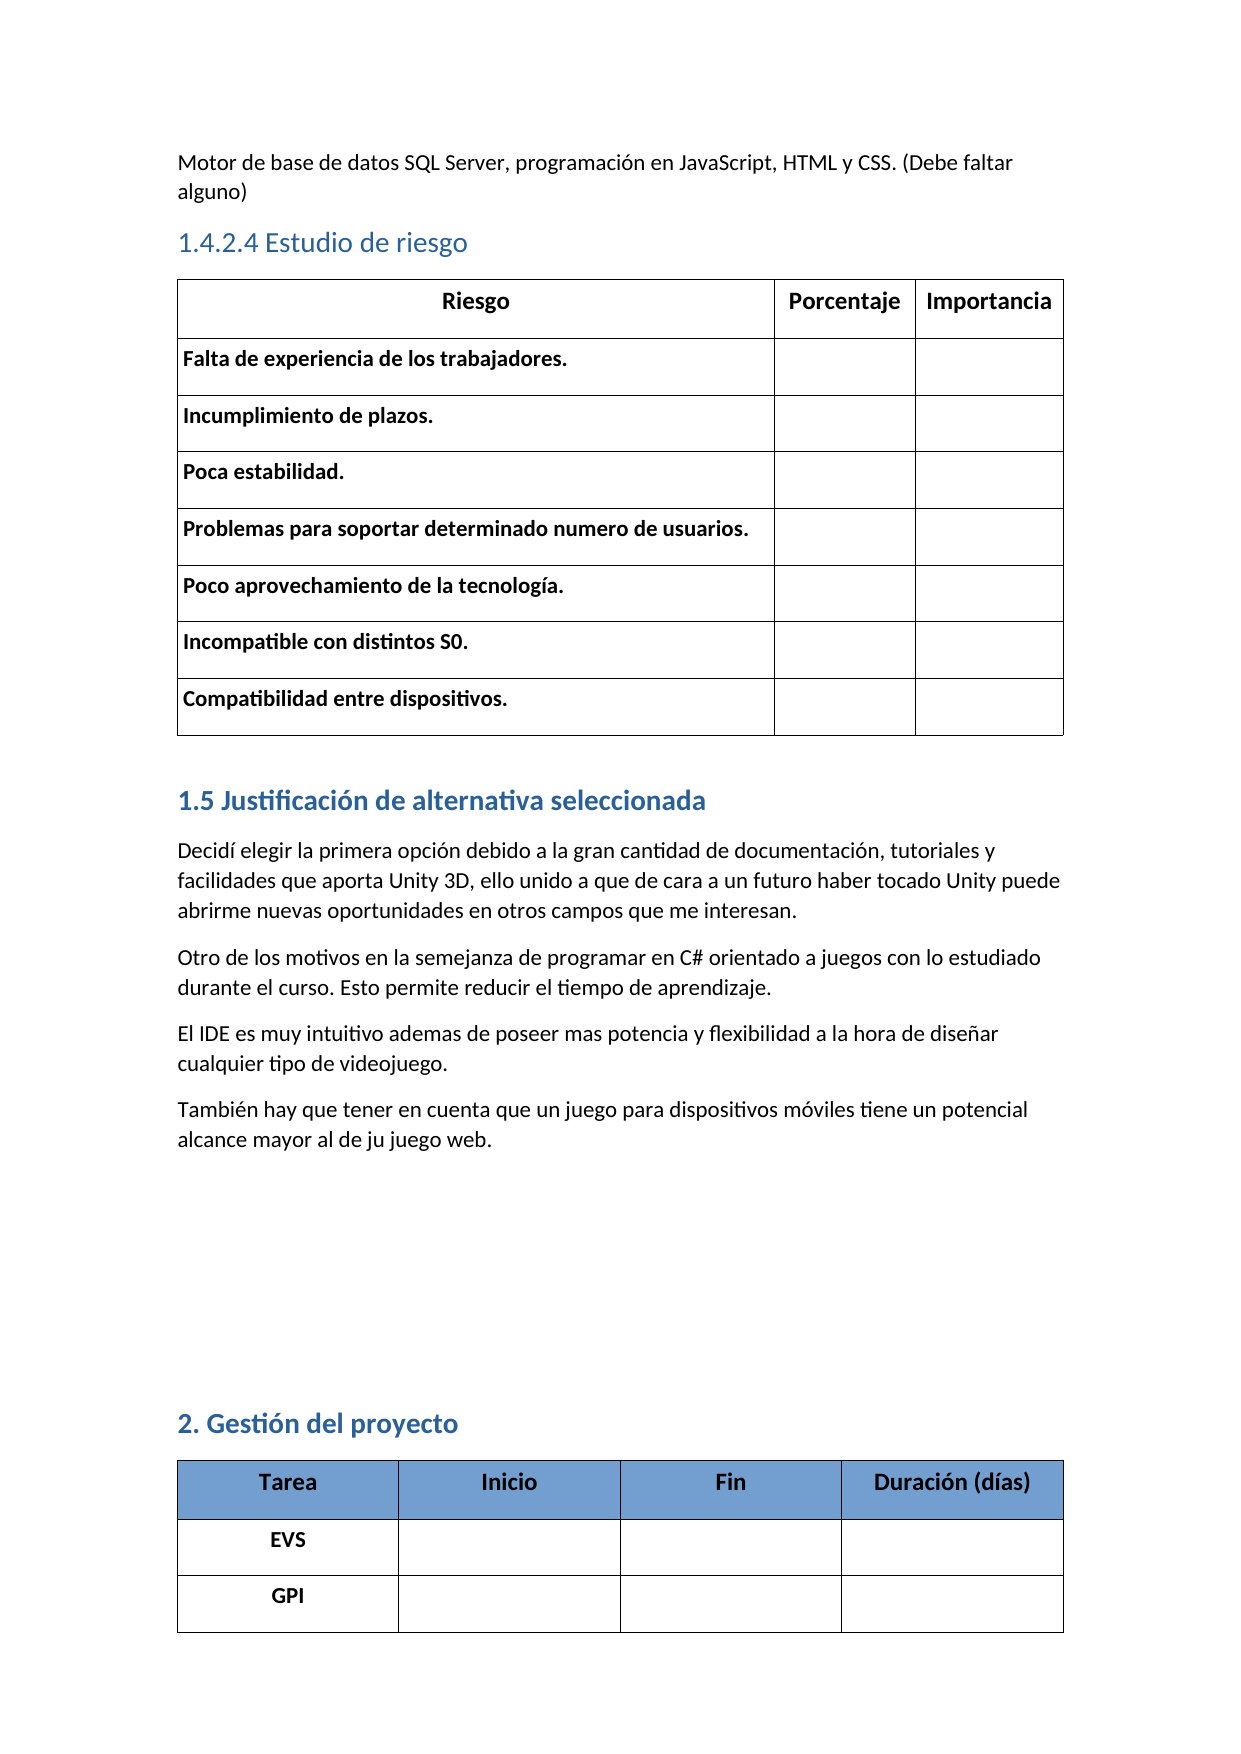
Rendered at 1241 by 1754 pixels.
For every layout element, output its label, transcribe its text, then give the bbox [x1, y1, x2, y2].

text Otro de los motivos en la semejanza de programar en C# orientado a juegos con lo estudiado durante el curso. Esto permite reducir el tiempo de aprendizaje. [177, 943, 1063, 1001]
table_cell [916, 679, 1063, 734]
table_cell [916, 396, 1063, 451]
table_cell Incumplimiento de plazos. [178, 396, 774, 451]
table_cell Poco aprovechamiento de la tecnología. [178, 566, 774, 621]
table_cell [916, 566, 1063, 621]
table_header Importancia [916, 280, 1063, 338]
table_cell Falta de experiencia de los trabajadores. [178, 339, 774, 394]
table_header Tarea [178, 1461, 398, 1519]
table_cell [916, 339, 1063, 394]
table_header Riesgo [178, 280, 774, 338]
text 1.4.2.4 Estudio de riesgo [177, 224, 1063, 260]
table_cell [621, 1576, 841, 1632]
text También hay que tener en cuenta que un juego para dispositivos móviles tiene un potencial alcance mayor al de ju juego web. [177, 1096, 1063, 1153]
table_cell [621, 1520, 841, 1575]
table_cell [399, 1576, 620, 1632]
table_cell [775, 622, 915, 678]
table_cell [842, 1576, 1063, 1632]
table_cell [775, 566, 915, 621]
table_cell [916, 509, 1063, 564]
table_cell [775, 509, 915, 564]
text Decidí elegir la primera opción debido a la gran cantidad de documentación, tutoriales y facilidades que aporta Unity 3D, ello unido a que de cara a un futuro haber tocado Unity puede abrirme nuevas oportunidades en otros campos que me interesan. [177, 836, 1063, 924]
text Motor de base de datos SQL Server, programación en JavaScript, HTML y CSS. (Debe faltar alguno) [177, 148, 1063, 206]
table_header Duración (días) [842, 1461, 1063, 1519]
table_cell EVS [178, 1520, 398, 1575]
table_header Inicio [399, 1461, 620, 1519]
text 1.5 Justificación de alternativa seleccionada [177, 782, 1063, 817]
text El IDE es muy intuitivo ademas de poseer mas potencia y flexibilidad a la hora de diseñar cualquier tipo de videojuego. [177, 1019, 1063, 1077]
text 2. Gestión del proyecto [177, 1405, 1063, 1441]
table_cell Compatibilidad entre dispositivos. [178, 679, 774, 734]
table_cell Problemas para soportar determinado numero de usuarios. [178, 509, 774, 564]
table_cell [916, 452, 1063, 508]
table_cell Poca estabilidad. [178, 452, 774, 508]
table_header Fin [621, 1461, 841, 1519]
table_cell [399, 1520, 620, 1575]
table_cell [775, 396, 915, 451]
table_cell [916, 622, 1063, 678]
table_cell [842, 1520, 1063, 1575]
table_cell [775, 452, 915, 508]
table_header Porcentaje [775, 280, 915, 338]
table_cell [775, 339, 915, 394]
table_cell GPI [178, 1576, 398, 1632]
table_cell [775, 679, 915, 734]
table_cell Incompatible con distintos S0. [178, 622, 774, 678]
